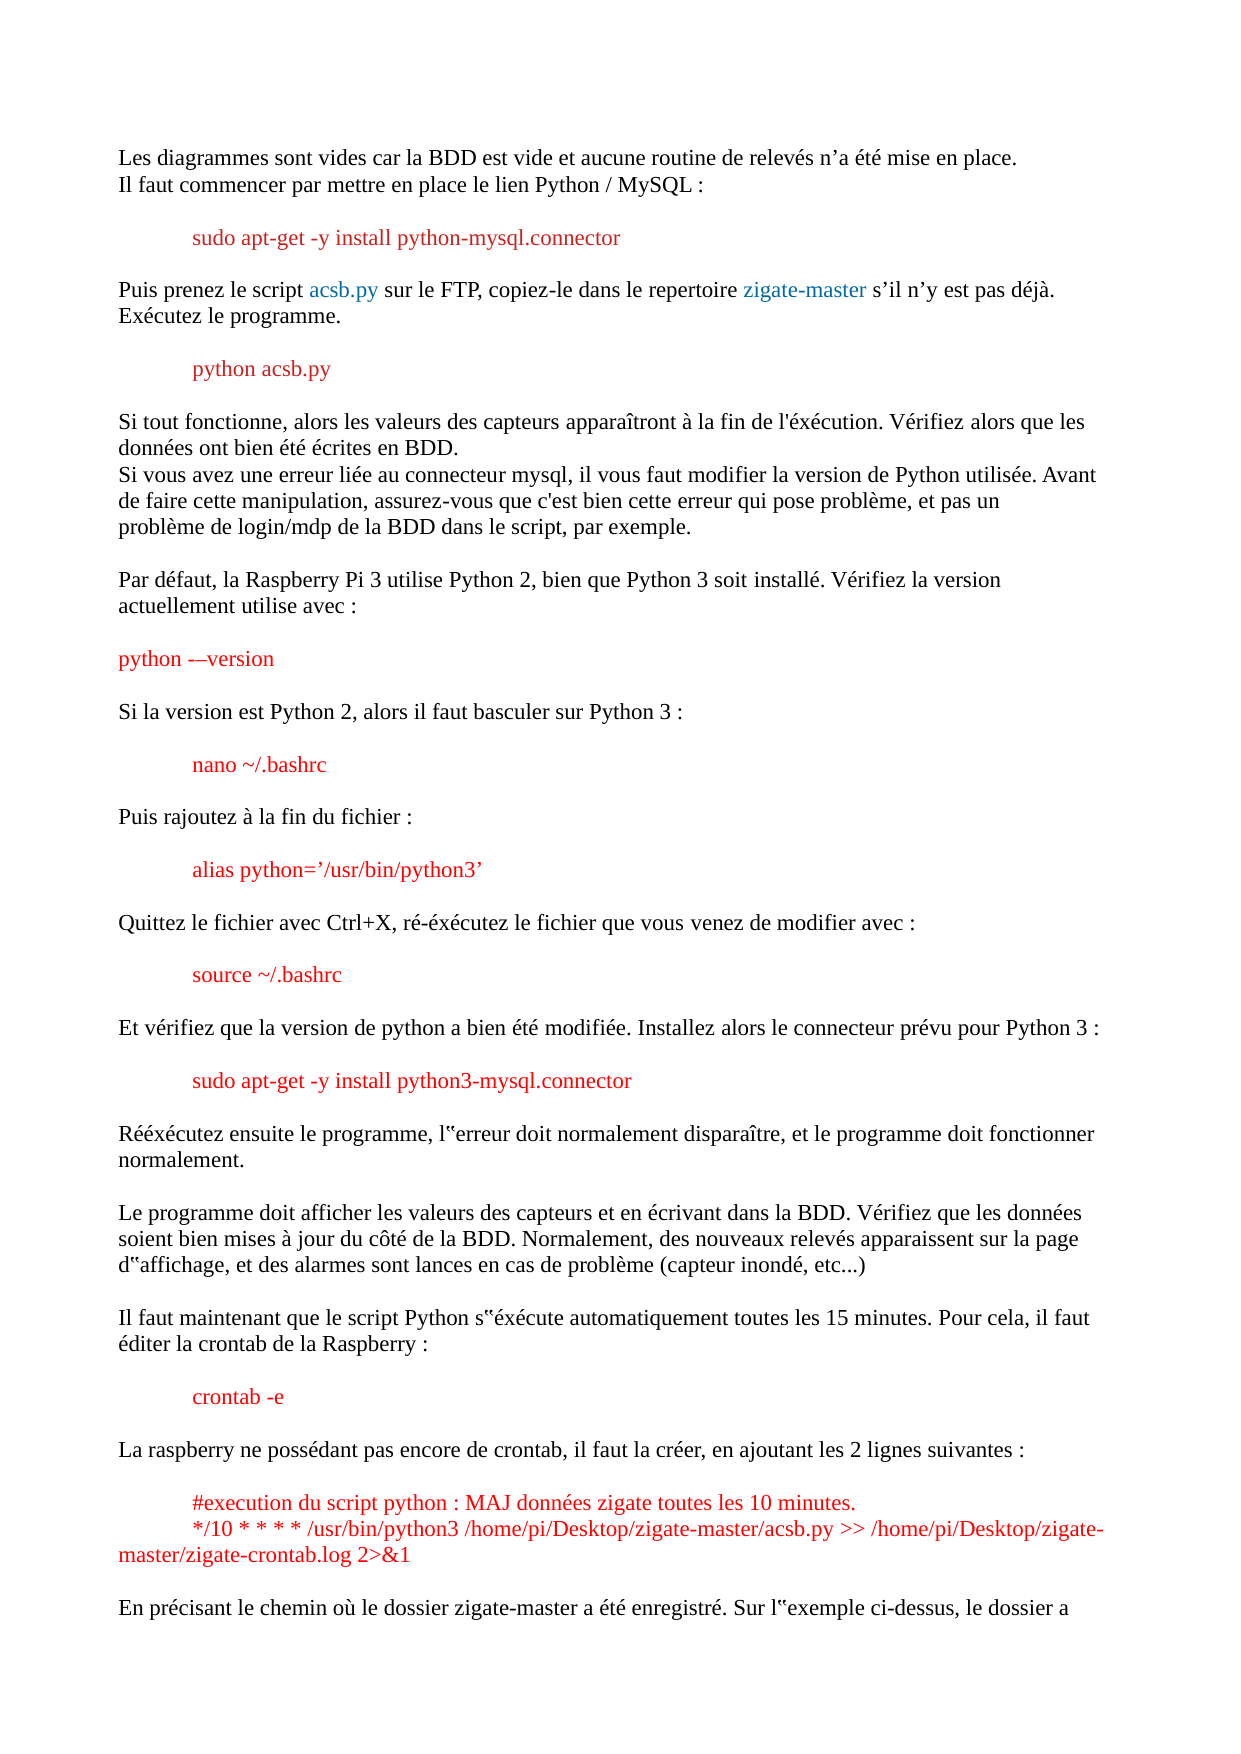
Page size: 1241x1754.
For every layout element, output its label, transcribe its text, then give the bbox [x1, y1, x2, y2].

text Si tout fonctionne, alors les valeurs des capteurs apparaîtront à la fin de l'éxécution. Vérifiez alors que les données ont bien été écrites en BDD. Si vous avez une erreur liée au connecteur mysql, il vous faut modifier la version de Python utilisée. Avant de faire cette manipulation, assurez-vous que c'est bien cette erreur qui pose problème, et pas un problème de login/mdp de la BDD dans le script, par exemple. [118, 408, 1122, 540]
text Rééxécutez ensuite le programme, l‟erreur doit normalement disparaître, et le programme doit fonctionner normalement. Le programme doit afficher les valeurs des capteurs et en écrivant dans la BDD. Vérifiez que les données soient bien mises à jour du côté de la BDD. Normalement, des nouveaux relevés apparaissent sur la page d‟affichage, et des alarmes sont lances en cas de problème (capteur inondé, etc...) Il faut maintenant que le script Python s‟éxécute automatiquement toutes les 15 minutes. Pour cela, il faut éditer la crontab de la Raspberry : crontab -e La raspberry ne possédant pas encore de crontab, il faut la créer, en ajoutant les 2 lignes suivantes : #execution du script python : MAJ données zigate toutes les 10 minutes. */10 * * * * /usr/bin/python3 /home/pi/Desktop/zigate-master/acsb.py >> /home/pi/Desktop/zigate-master/zigate-crontab.log 2>&1 En précisant le chemin où le dossier zigate-master a été enregistré. Sur l‟exemple ci-dessus, le dossier a [118, 1093, 1122, 1620]
text Si la version est Python 2, alors il faut basculer sur Python 3 : nano ~/.bashrc [118, 672, 1122, 777]
text Quittez le fichier avec Ctrl+X, ré-éxécutez le fichier que vous venez de modifier avec : source ~/.bashrc [118, 882, 1122, 988]
text Les diagrammes sont vides car la BDD est vide et aucune routine de relevés n’a été mise en place. Il faut commencer par mettre en place le lien Python / MySQL : sudo apt-get -y install python-mysql.connector Puis prenez le script acsb.py sur le FTP, copiez-le dans le repertoire zigate-master s’il n’y est pas déjà. Exécutez le programme. python acsb.py [118, 144, 1122, 382]
text Et vérifiez que la version de python a bien été modifiée. Installez alors le connecteur prévu pour Python 3 : [118, 988, 1122, 1041]
text Puis rajoutez à la fin du fichier : alias python=’/usr/bin/python3’ [118, 777, 1122, 882]
text Par défaut, la Raspberry Pi 3 utilise Python 2, bien que Python 3 soit installé. Vérifiez la version actuellement utilise avec : python -–version [118, 540, 1122, 672]
text sudo apt-get -y install python3-mysql.connector [118, 1067, 1122, 1093]
